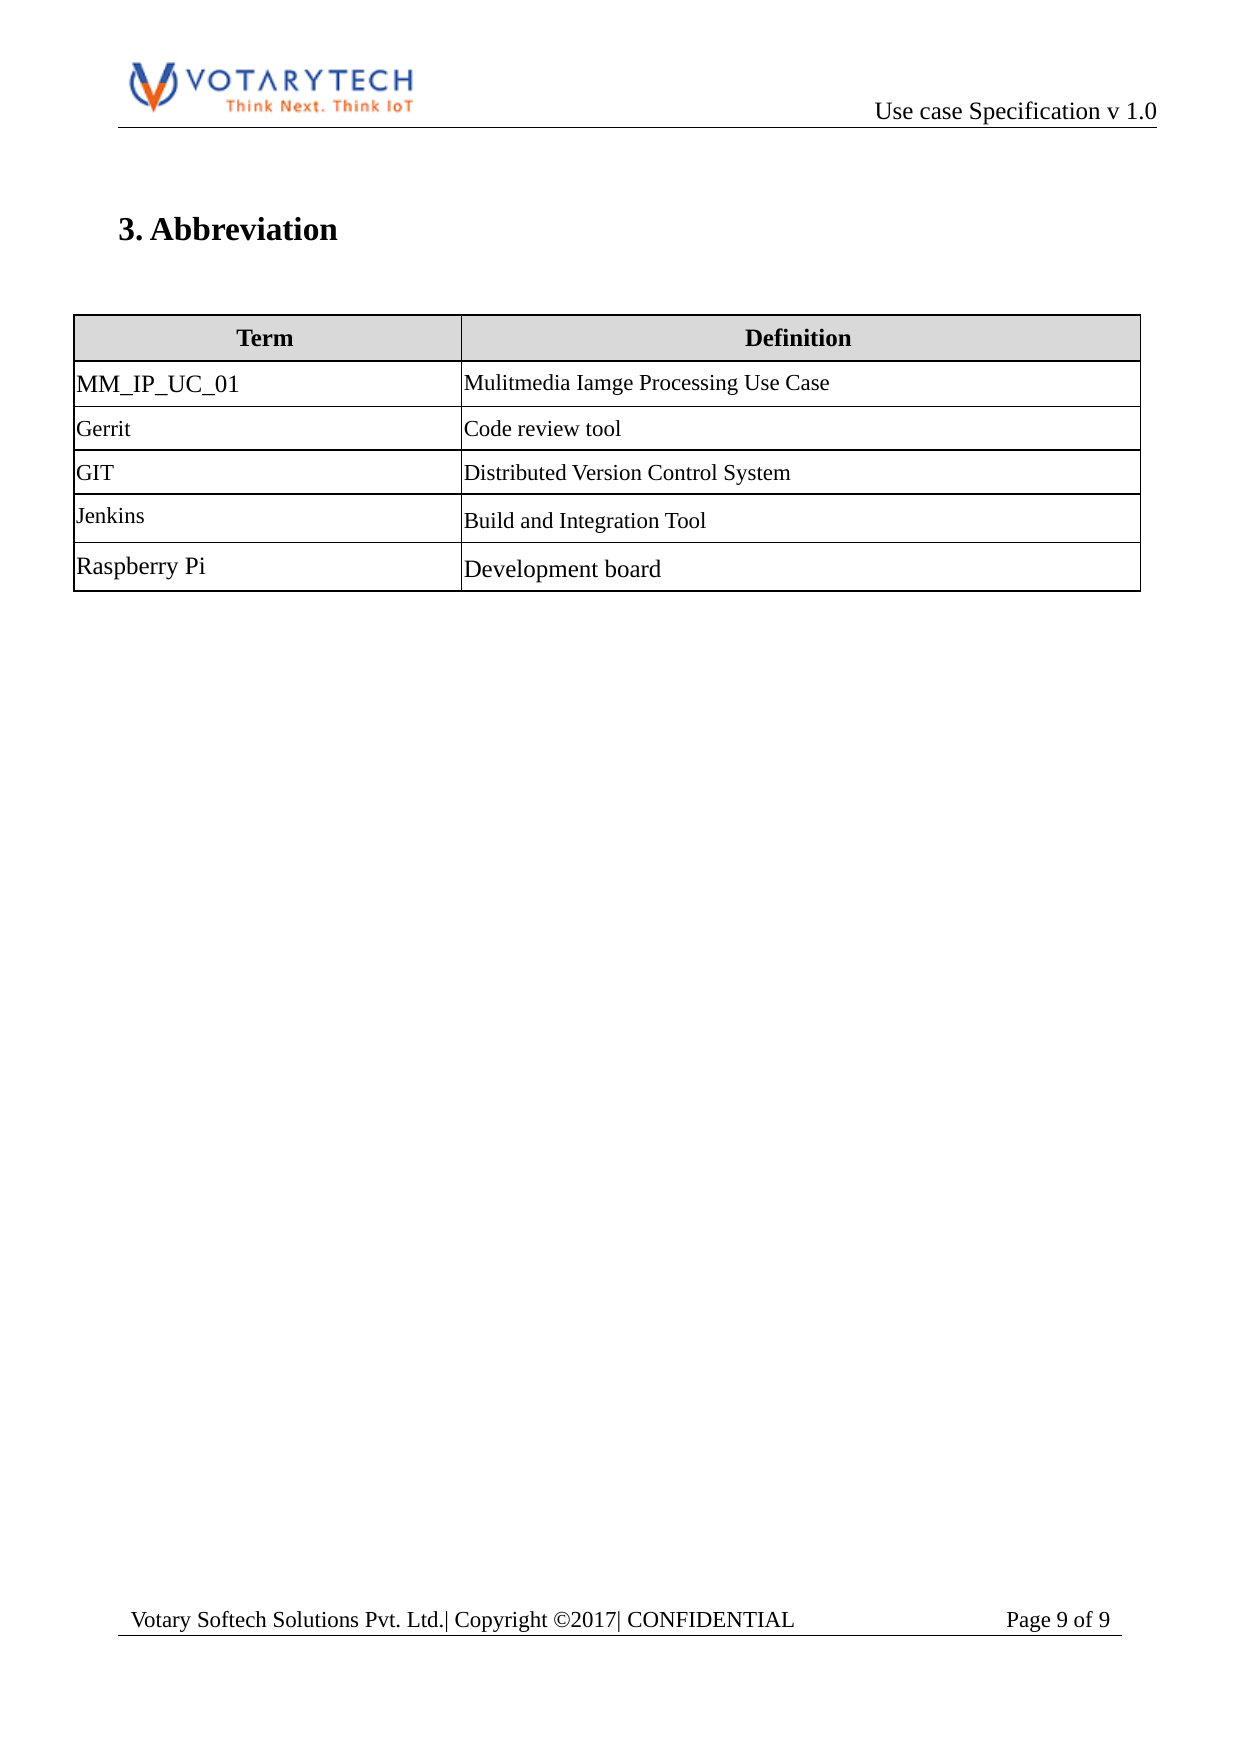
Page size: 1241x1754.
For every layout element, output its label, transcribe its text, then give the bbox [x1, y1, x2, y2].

table_cell Code review tool [462, 407, 1140, 449]
table_header Definition [462, 316, 1140, 360]
table_header Term [75, 316, 461, 360]
table_cell Raspberry Pi [75, 543, 461, 590]
picture [120, 59, 421, 119]
table_cell Jenkins [75, 495, 461, 542]
table_cell Development board [462, 543, 1140, 590]
table_cell Mulitmedia Iamge Processing Use Case [462, 362, 1140, 406]
table_cell GIT [75, 451, 461, 493]
table_cell Build and Integration Tool [462, 495, 1140, 542]
table_cell Gerrit [75, 407, 461, 449]
table_cell Distributed Version Control System [462, 451, 1140, 493]
text 3. Abbreviation [118, 209, 1122, 248]
table_cell MM_IP_UC_01 [75, 362, 461, 406]
